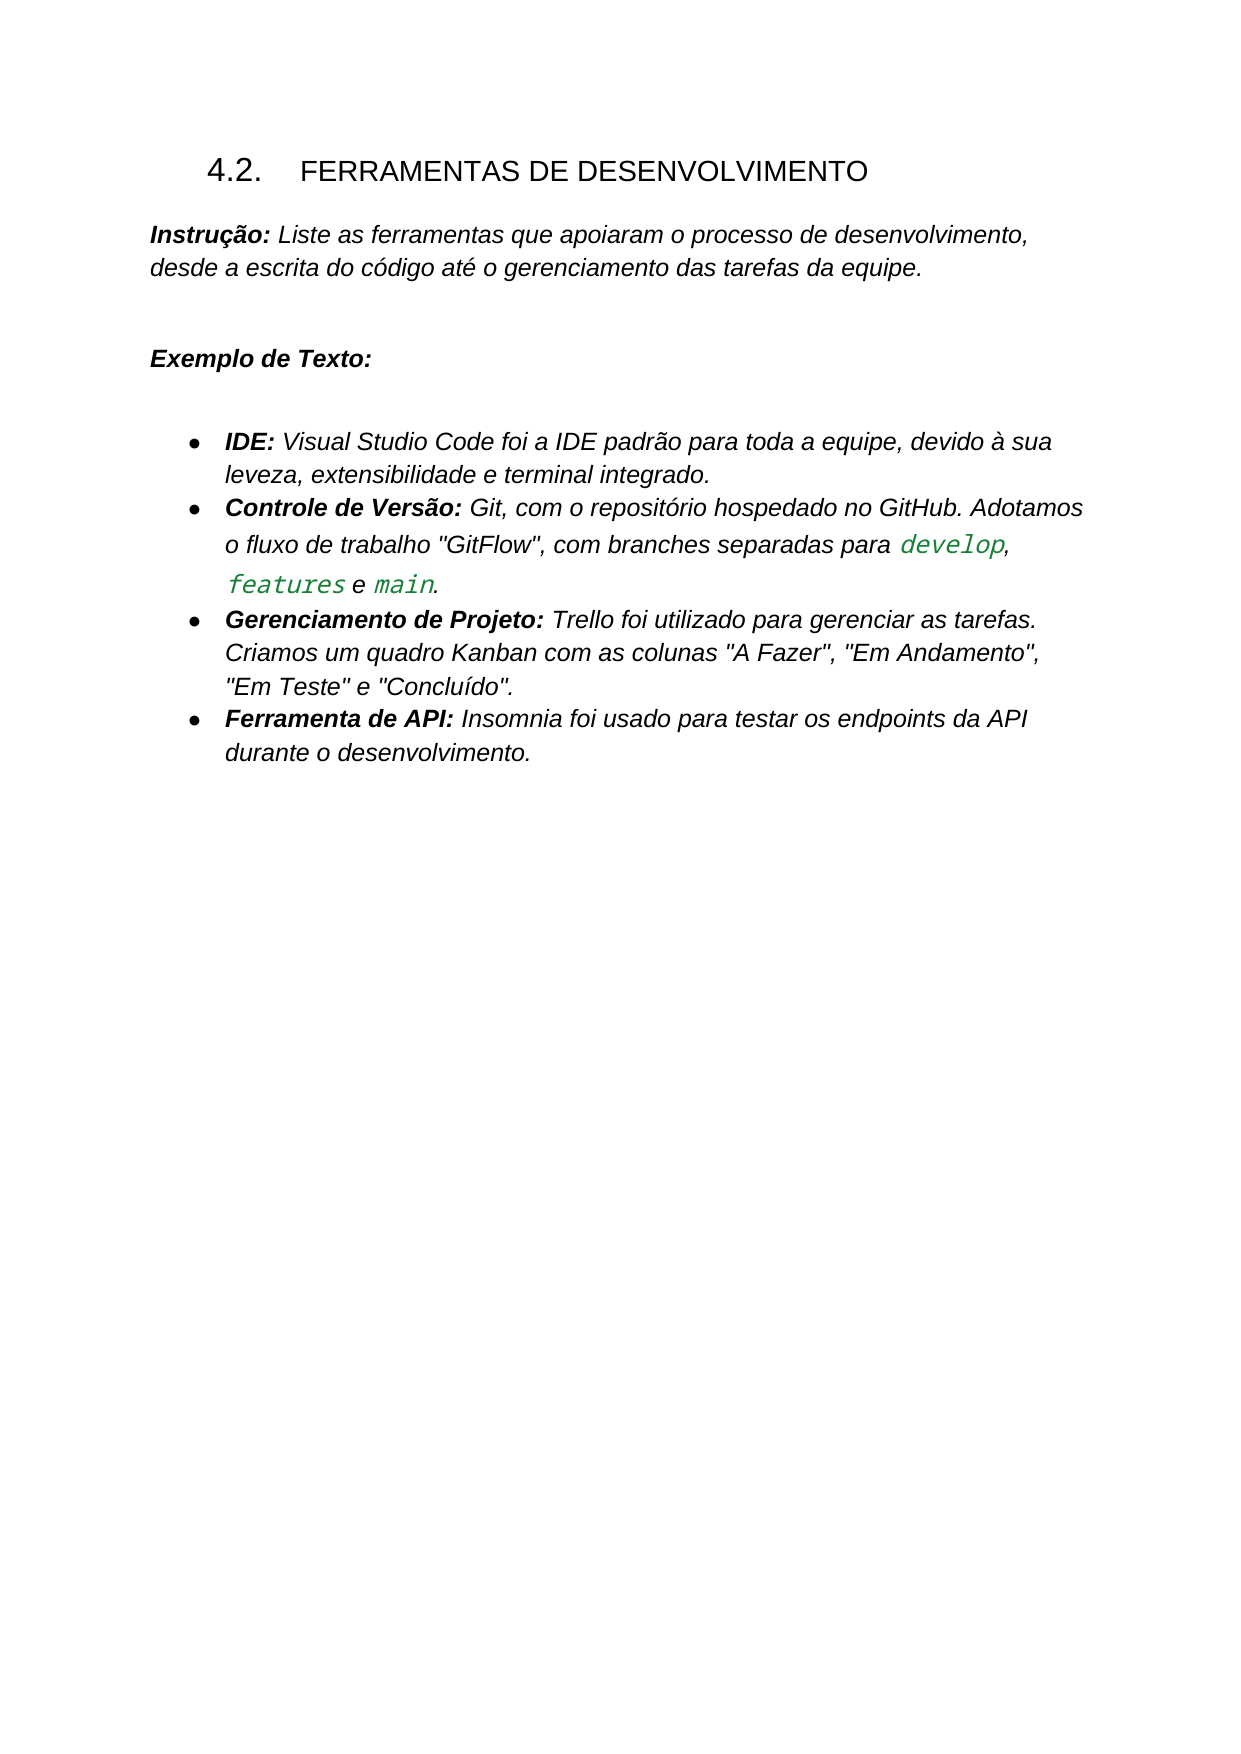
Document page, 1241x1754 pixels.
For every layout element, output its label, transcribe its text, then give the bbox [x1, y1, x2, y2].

list IDE: Visual Studio Code foi a IDE padrão para toda a equipe, devido à sua leveza, extensibilidade e terminal integrado. [187, 427, 1090, 489]
list Ferramenta de API: Insomnia foi usado para testar os endpoints da API durante o desenvolvimento. [187, 704, 1090, 766]
text Exemplo de Texto: [150, 344, 1090, 373]
text Instrução: Liste as ferramentas que apoiaram o processo de desenvolvimento, desde a escrita do código até o gerenciamento das tarefas da equipe. [150, 220, 1090, 282]
list Gerenciamento de Projeto: Trello foi utilizado para gerenciar as tarefas. Criamos um quadro Kanban com as colunas "A Fazer", "Em Andamento", "Em Teste" e "Concluído". [187, 605, 1090, 700]
list Controle de Versão: Git, com o repositório hospedado no GitHub. Adotamos o fluxo de trabalho "GitFlow", com branches separadas para develop, features e main. [187, 493, 1090, 600]
subtitle FERRAMENTAS DE DESENVOLVIMENTO [262, 150, 1090, 188]
